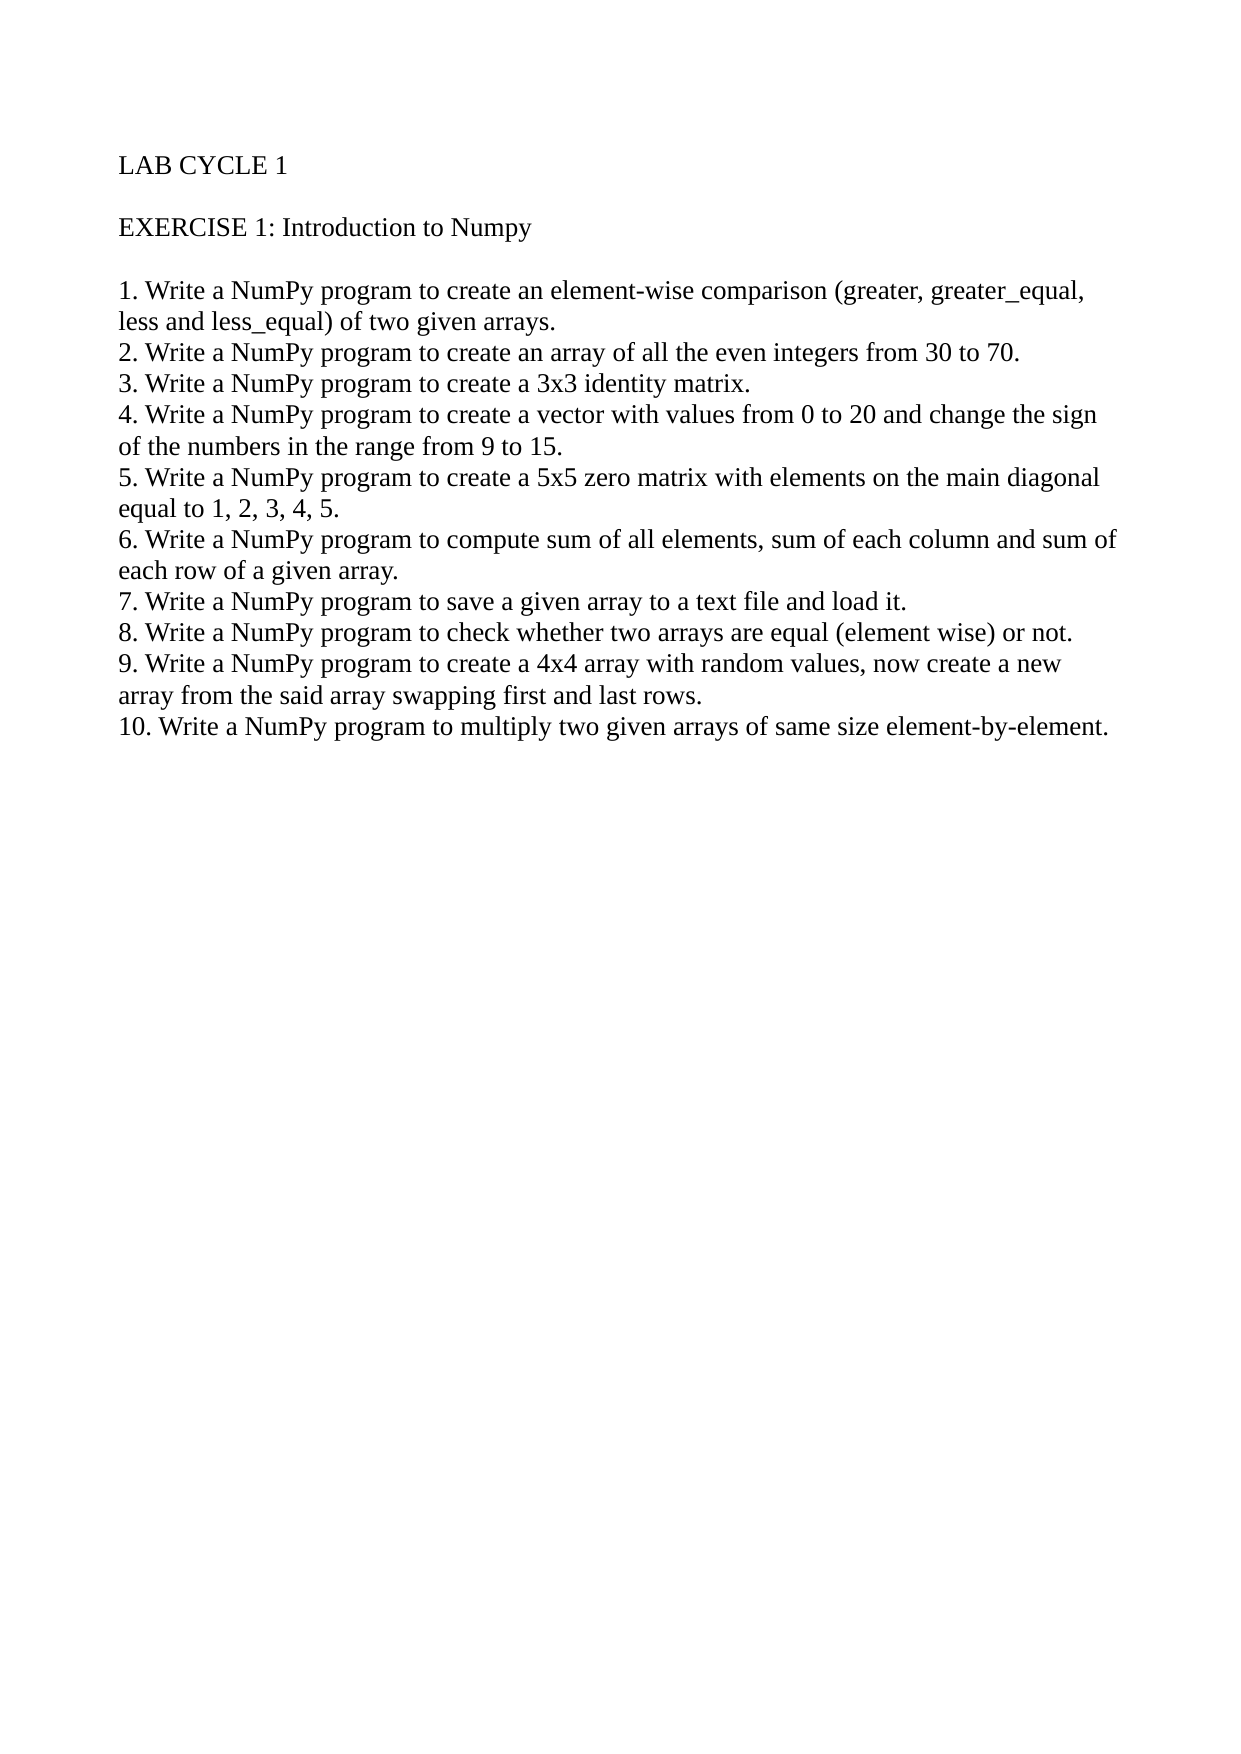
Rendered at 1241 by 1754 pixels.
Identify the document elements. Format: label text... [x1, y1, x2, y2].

text LAB CYCLE 1 [118, 149, 1122, 180]
text 8. Write a NumPy program to check whether two arrays are equal (element wise) or not. [118, 616, 1122, 648]
text 10. Write a NumPy program to multiply two given arrays of same size element-by-element. [118, 710, 1122, 741]
text 5. Write a NumPy program to create a 5x5 zero matrix with elements on the main diagonal equal to 1, 2, 3, 4, 5. [118, 461, 1122, 523]
text 3. Write a NumPy program to create a 3x3 identity matrix. [118, 367, 1122, 398]
text 4. Write a NumPy program to create a vector with values from 0 to 20 and change the sign of the numbers in the range from 9 to 15. [118, 398, 1122, 461]
text 2. Write a NumPy program to create an array of all the even integers from 30 to 70. [118, 336, 1122, 367]
text 9. Write a NumPy program to create a 4x4 array with random values, now create a new array from the said array swapping first and last rows. [118, 648, 1122, 710]
text 7. Write a NumPy program to save a given array to a text file and load it. [118, 585, 1122, 616]
text EXERCISE 1: Introduction to Numpy [118, 212, 1122, 243]
text 6. Write a NumPy program to compute sum of all elements, sum of each column and sum of each row of a given array. [118, 523, 1122, 585]
text 1. Write a NumPy program to create an element-wise comparison (greater, greater_equal, less and less_equal) of two given arrays. [118, 274, 1122, 336]
